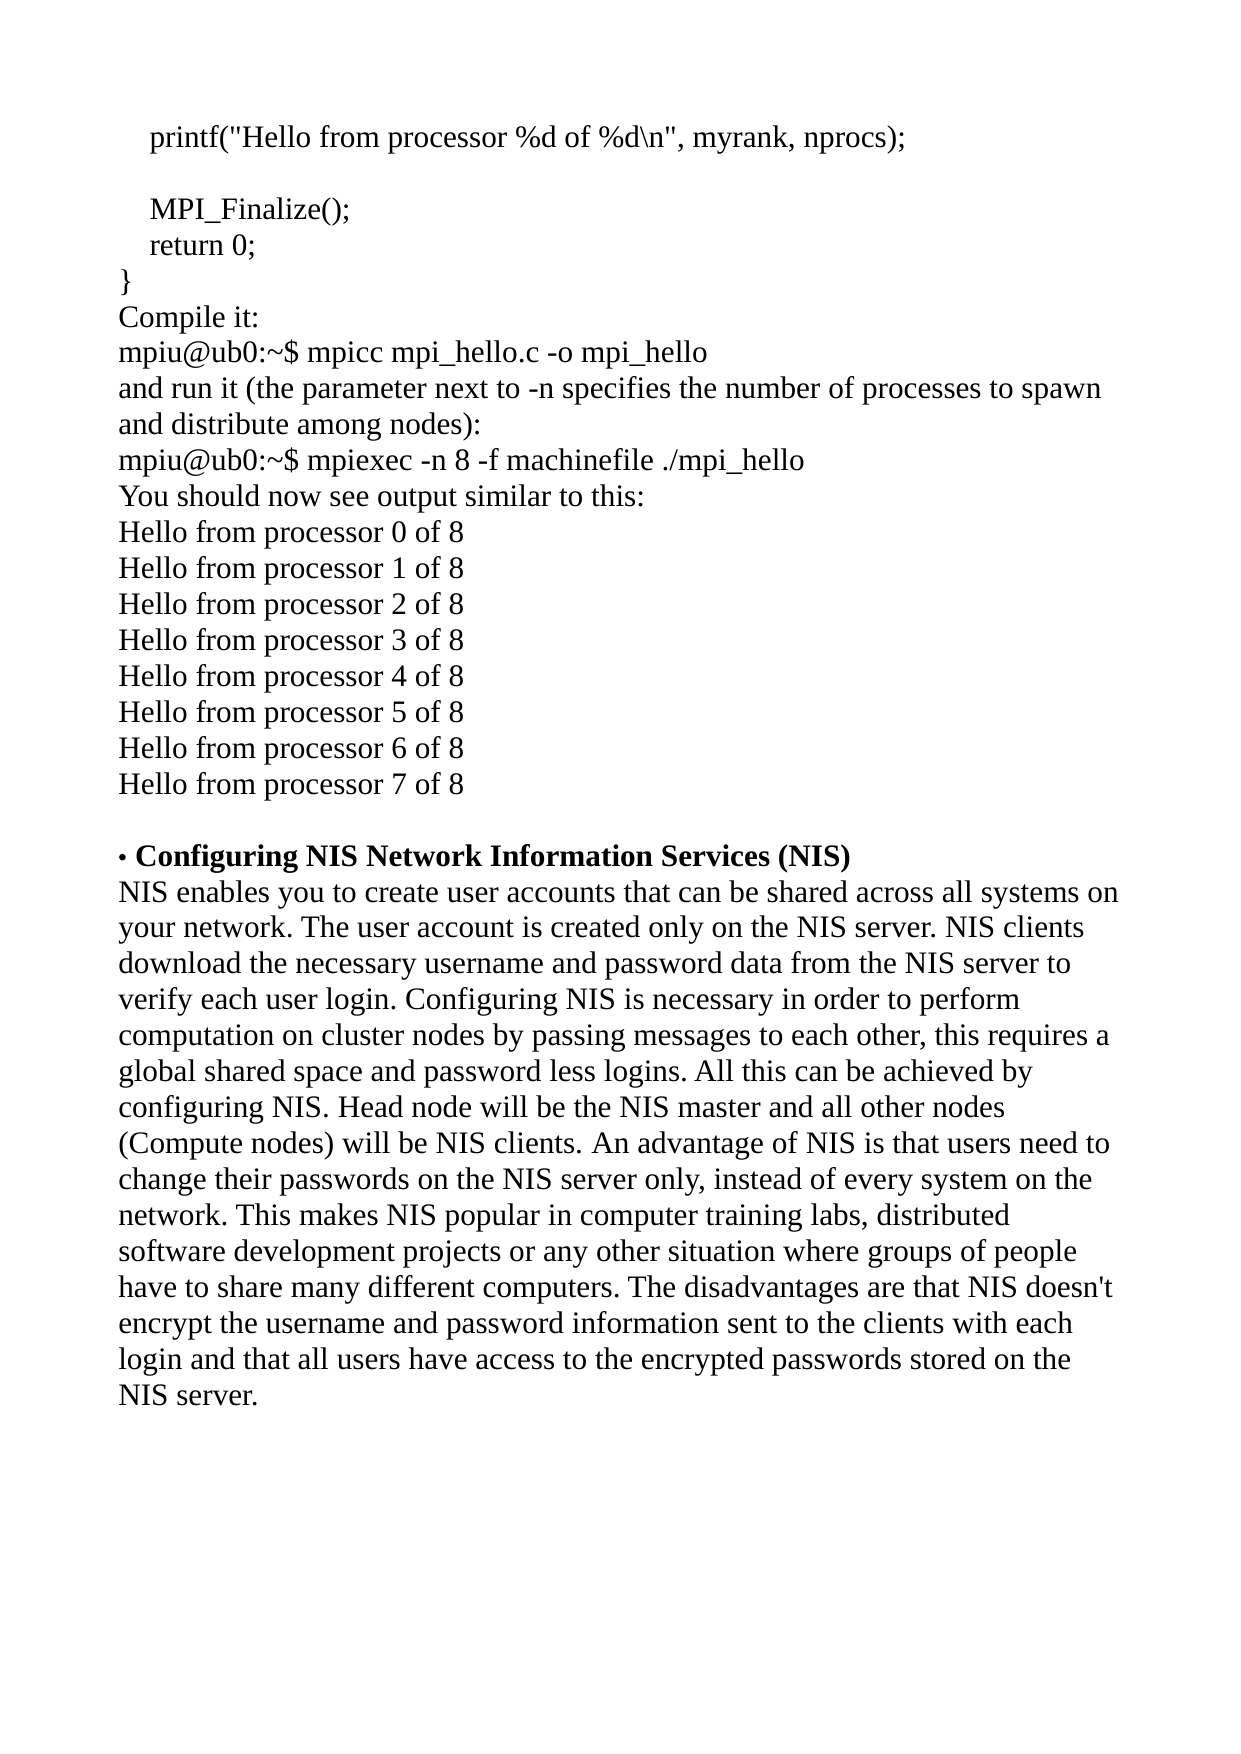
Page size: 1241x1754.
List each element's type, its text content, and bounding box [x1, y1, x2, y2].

text MPI_Finalize(); [118, 190, 1122, 226]
list Configuring NIS Network Information Services (NIS) [118, 837, 1122, 873]
text Hello from processor 0 of 8 [118, 513, 1122, 549]
text Hello from processor 5 of 8 [118, 693, 1122, 729]
text and run it (the parameter next to -n specifies the number of processes to spawn and distribute among nodes): [118, 370, 1122, 442]
text Hello from processor 6 of 8 [118, 729, 1122, 765]
text mpiu@ub0:~$ mpicc mpi_hello.c -o mpi_hello [118, 334, 1122, 370]
text Compile it: [118, 298, 1122, 334]
text return 0; [118, 226, 1122, 262]
text Hello from processor 1 of 8 [118, 549, 1122, 585]
text } [118, 262, 1122, 298]
list NIS enables you to create user accounts that can be shared across all systems on your network. The user account is created only on the NIS server. NIS clients download the necessary username and password data from the NIS server to verify each user login. Configuring NIS is necessary in order to perform computation on cluster nodes by passing messages to each other, this requires a global shared space and password less logins. All this can be achieved by configuring NIS. Head node will be the NIS master and all other nodes (Compute nodes) will be NIS clients. An advantage of NIS is that users need to change their passwords on the NIS server only, instead of every system on the network. This makes NIS popular in computer training labs, distributed software development projects or any other situation where groups of people have to share many different computers. The disadvantages are that NIS doesn't encrypt the username and password information sent to the clients with each login and that all users have access to the encrypted passwords stored on the NIS server. [118, 873, 1122, 1412]
text Hello from processor 7 of 8 [118, 765, 1122, 801]
text You should now see output similar to this: [118, 477, 1122, 513]
text Hello from processor 4 of 8 [118, 657, 1122, 693]
text Hello from processor 3 of 8 [118, 621, 1122, 657]
text mpiu@ub0:~$ mpiexec -n 8 -f machinefile ./mpi_hello [118, 442, 1122, 477]
text printf("Hello from processor %d of %d\n", myrank, nprocs); [118, 118, 1122, 154]
text Hello from processor 2 of 8 [118, 585, 1122, 621]
